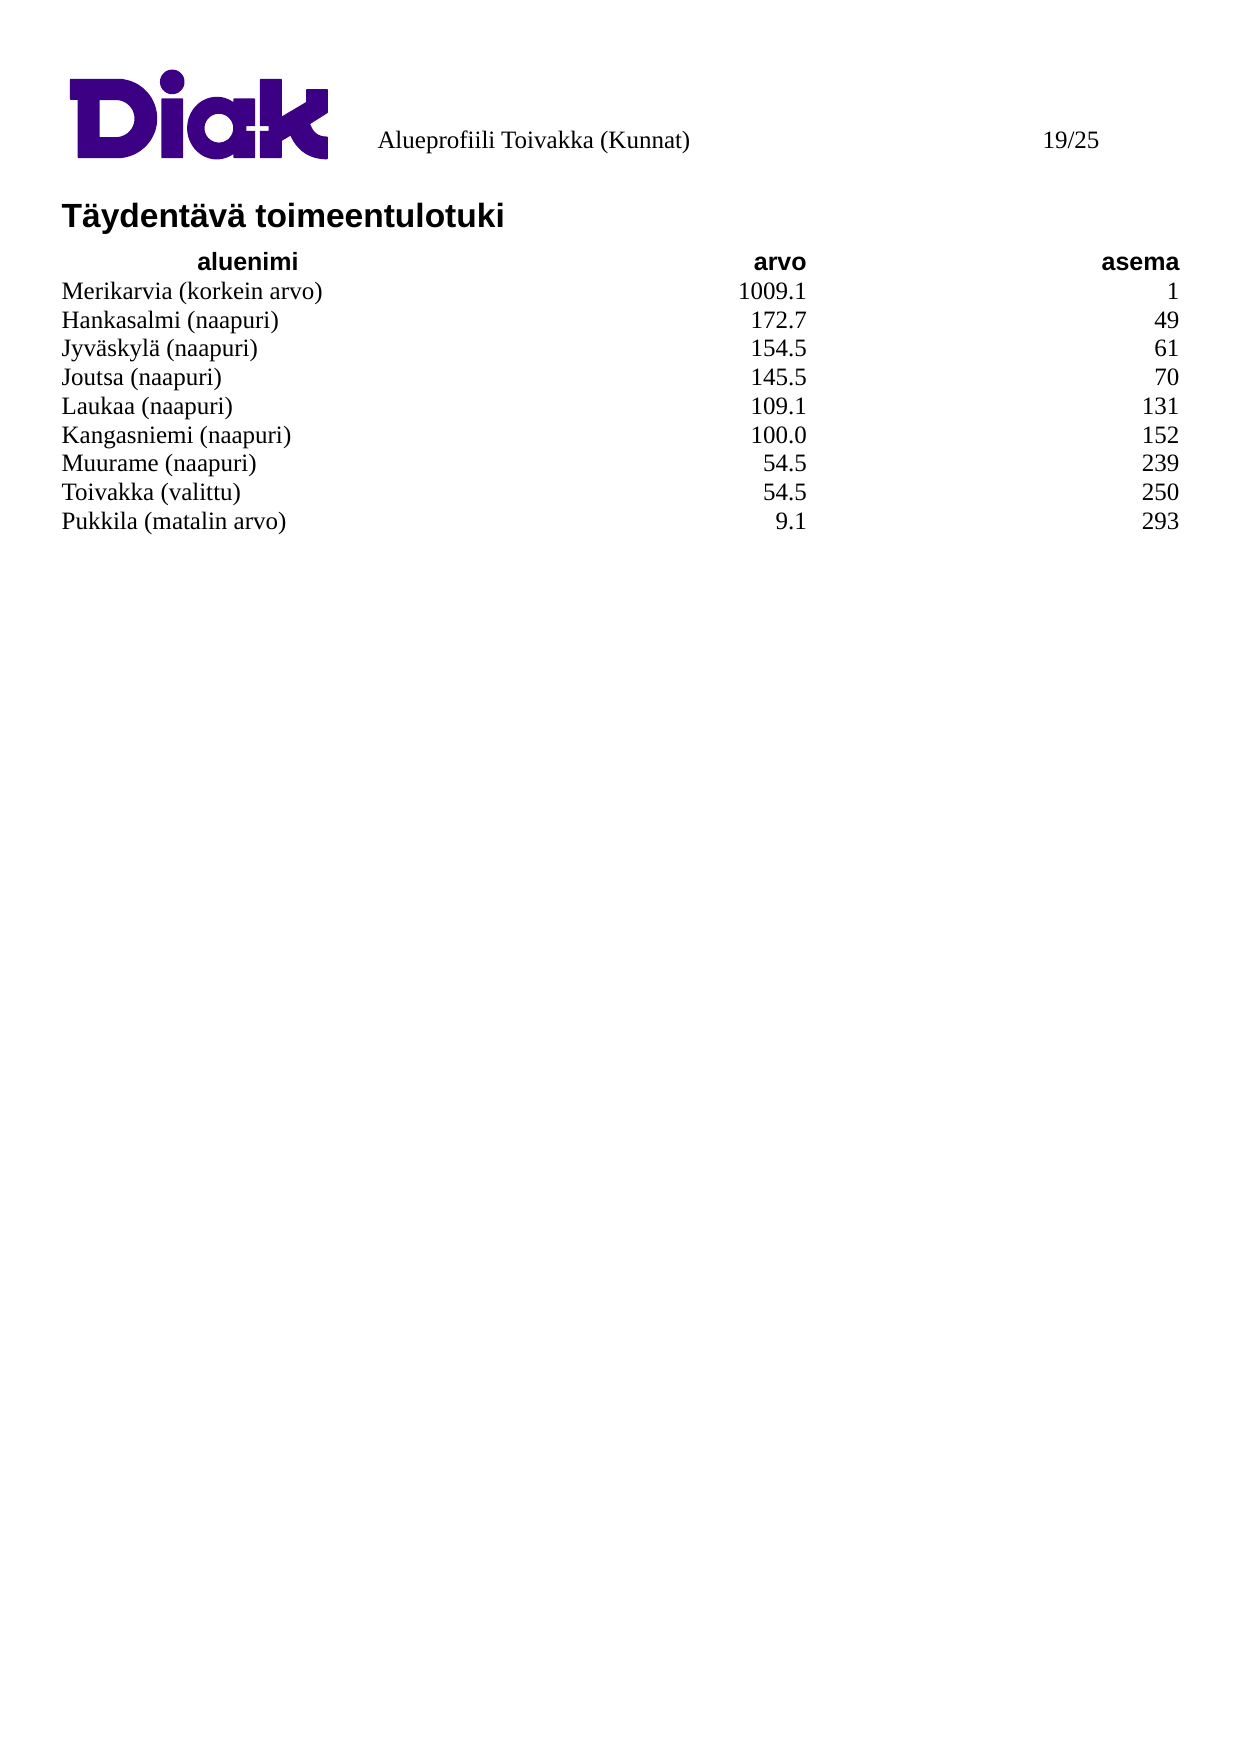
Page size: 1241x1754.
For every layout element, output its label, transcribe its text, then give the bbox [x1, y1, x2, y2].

table_cell 61 [806, 334, 1179, 362]
table_cell 250 [806, 477, 1179, 506]
table_cell Jyväskylä (naapuri) [61, 334, 434, 362]
table_cell 172.7 [434, 305, 806, 333]
table_cell 54.5 [434, 477, 806, 506]
table_cell Laukaa (naapuri) [61, 391, 434, 420]
table_cell 239 [806, 449, 1179, 477]
table_cell 70 [806, 362, 1179, 391]
table_cell 131 [806, 391, 1179, 420]
table_cell Kangasniemi (naapuri) [61, 420, 434, 448]
subtitle Täydentävä toimeentulotuki [61, 196, 1179, 235]
table_cell 293 [806, 506, 1179, 535]
table_cell 1 [806, 276, 1179, 305]
table_cell Toivakka (valittu) [61, 477, 434, 506]
table_cell Pukkila (matalin arvo) [61, 506, 434, 535]
table_header asema [806, 247, 1179, 276]
table_cell 152 [806, 420, 1179, 448]
table_cell Joutsa (naapuri) [61, 362, 434, 391]
table_cell 1009.1 [434, 276, 806, 305]
table_cell 109.1 [434, 391, 806, 420]
table_cell Muurame (naapuri) [61, 449, 434, 477]
table_cell 154.5 [434, 334, 806, 362]
table_cell 9.1 [434, 506, 806, 535]
table_header aluenimi [61, 247, 434, 276]
table_cell 54.5 [434, 449, 806, 477]
table_cell 145.5 [434, 362, 806, 391]
table_cell Merikarvia (korkein arvo) [61, 276, 434, 305]
table_cell Hankasalmi (naapuri) [61, 305, 434, 333]
table_header arvo [434, 247, 806, 276]
table_cell 49 [806, 305, 1179, 333]
table_cell 100.0 [434, 420, 806, 448]
